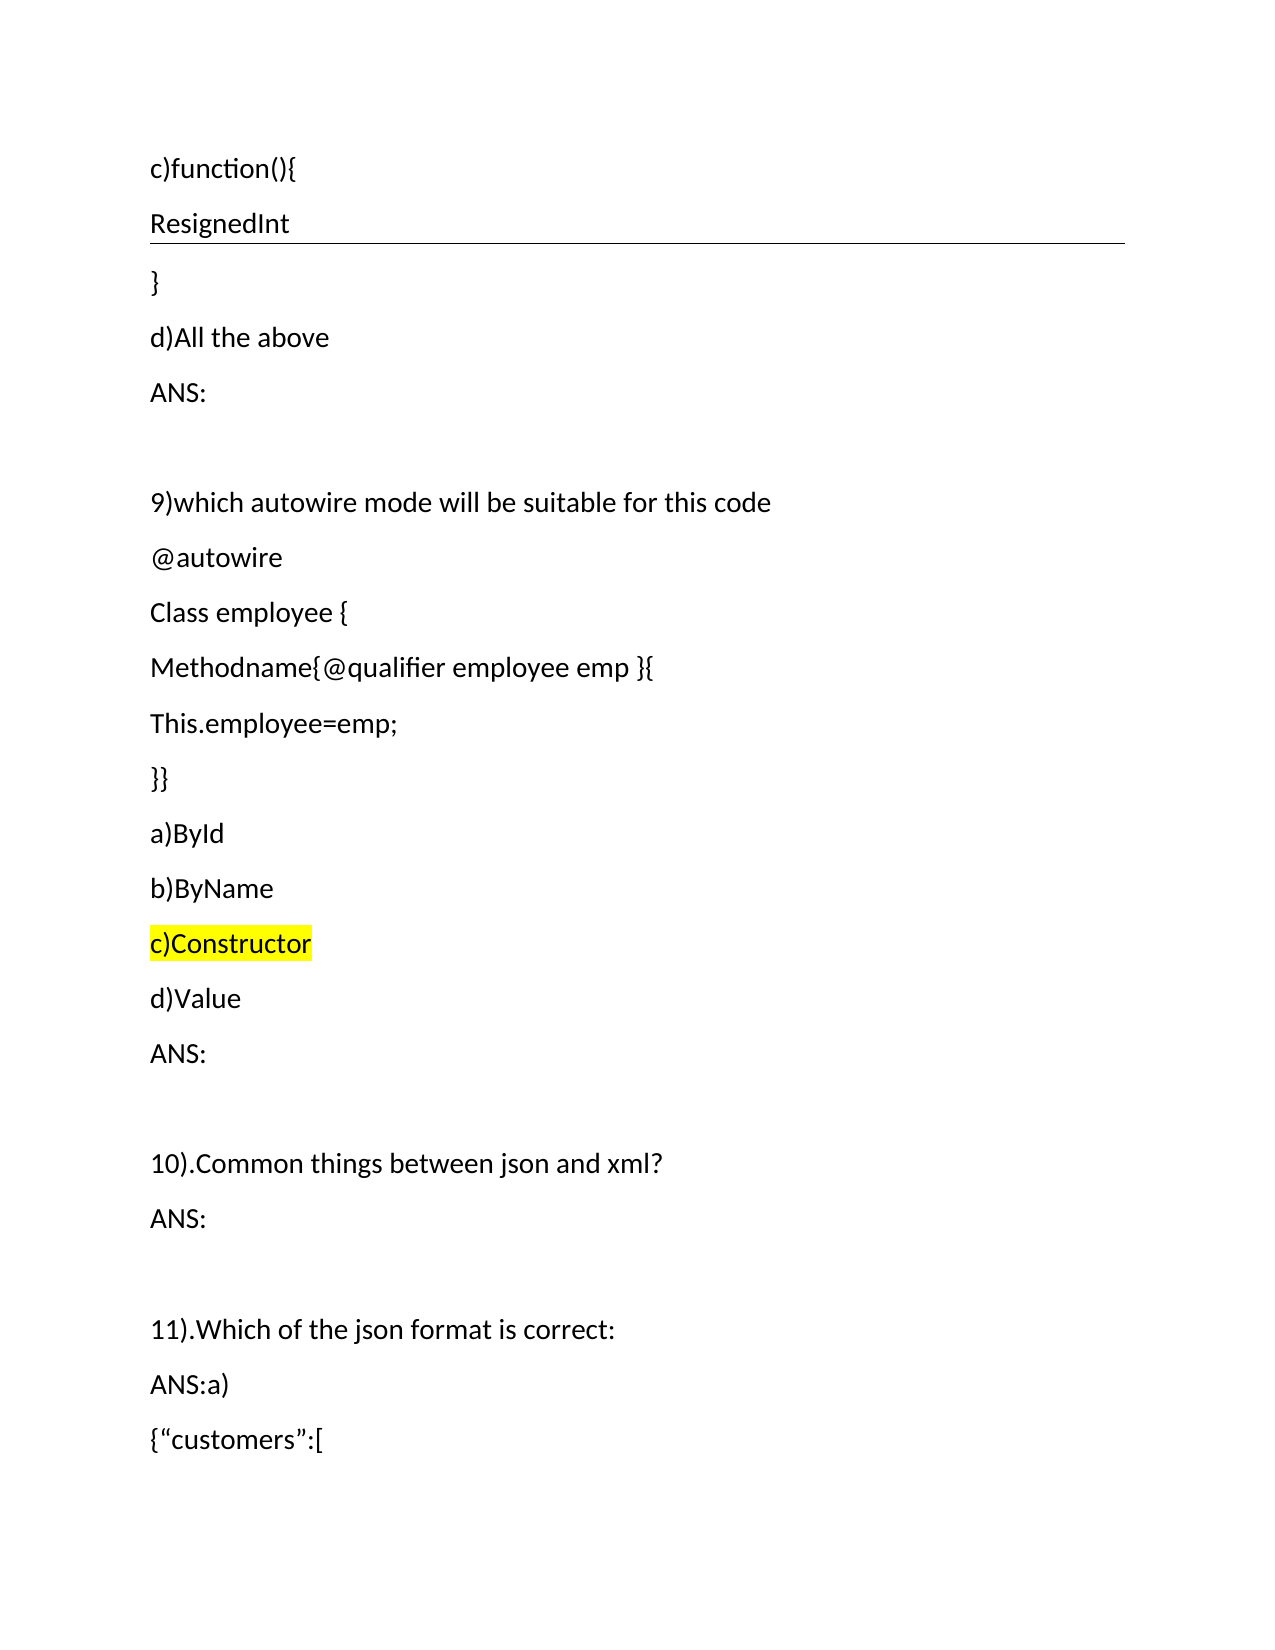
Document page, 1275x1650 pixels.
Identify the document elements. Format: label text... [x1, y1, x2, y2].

text c)Constructor [150, 925, 1125, 961]
text This.employee=emp; [150, 705, 1125, 740]
text ANS: [150, 374, 1125, 410]
text ResignedInt [150, 205, 1125, 243]
text } [150, 264, 1125, 299]
text ANS: [150, 1035, 1125, 1071]
text b)ByName [150, 870, 1125, 906]
text Class employee { [150, 594, 1125, 630]
text c)function(){ [150, 150, 1125, 186]
text Methodname{@qualifier employee emp }{ [150, 649, 1125, 685]
text @autowire [150, 539, 1125, 575]
text {“customers”:[ [150, 1421, 1125, 1457]
text d)Value [150, 980, 1125, 1016]
text a)ById [150, 815, 1125, 851]
text }} [150, 760, 1125, 795]
text 10).Common things between json and xml? [150, 1146, 1125, 1181]
text d)All the above [150, 319, 1125, 354]
text ANS: [150, 1201, 1125, 1236]
text ANS:a) [150, 1366, 1125, 1402]
text 11).Which of the json format is correct: [150, 1311, 1125, 1346]
text 9)which autowire mode will be suitable for this code [150, 484, 1125, 520]
